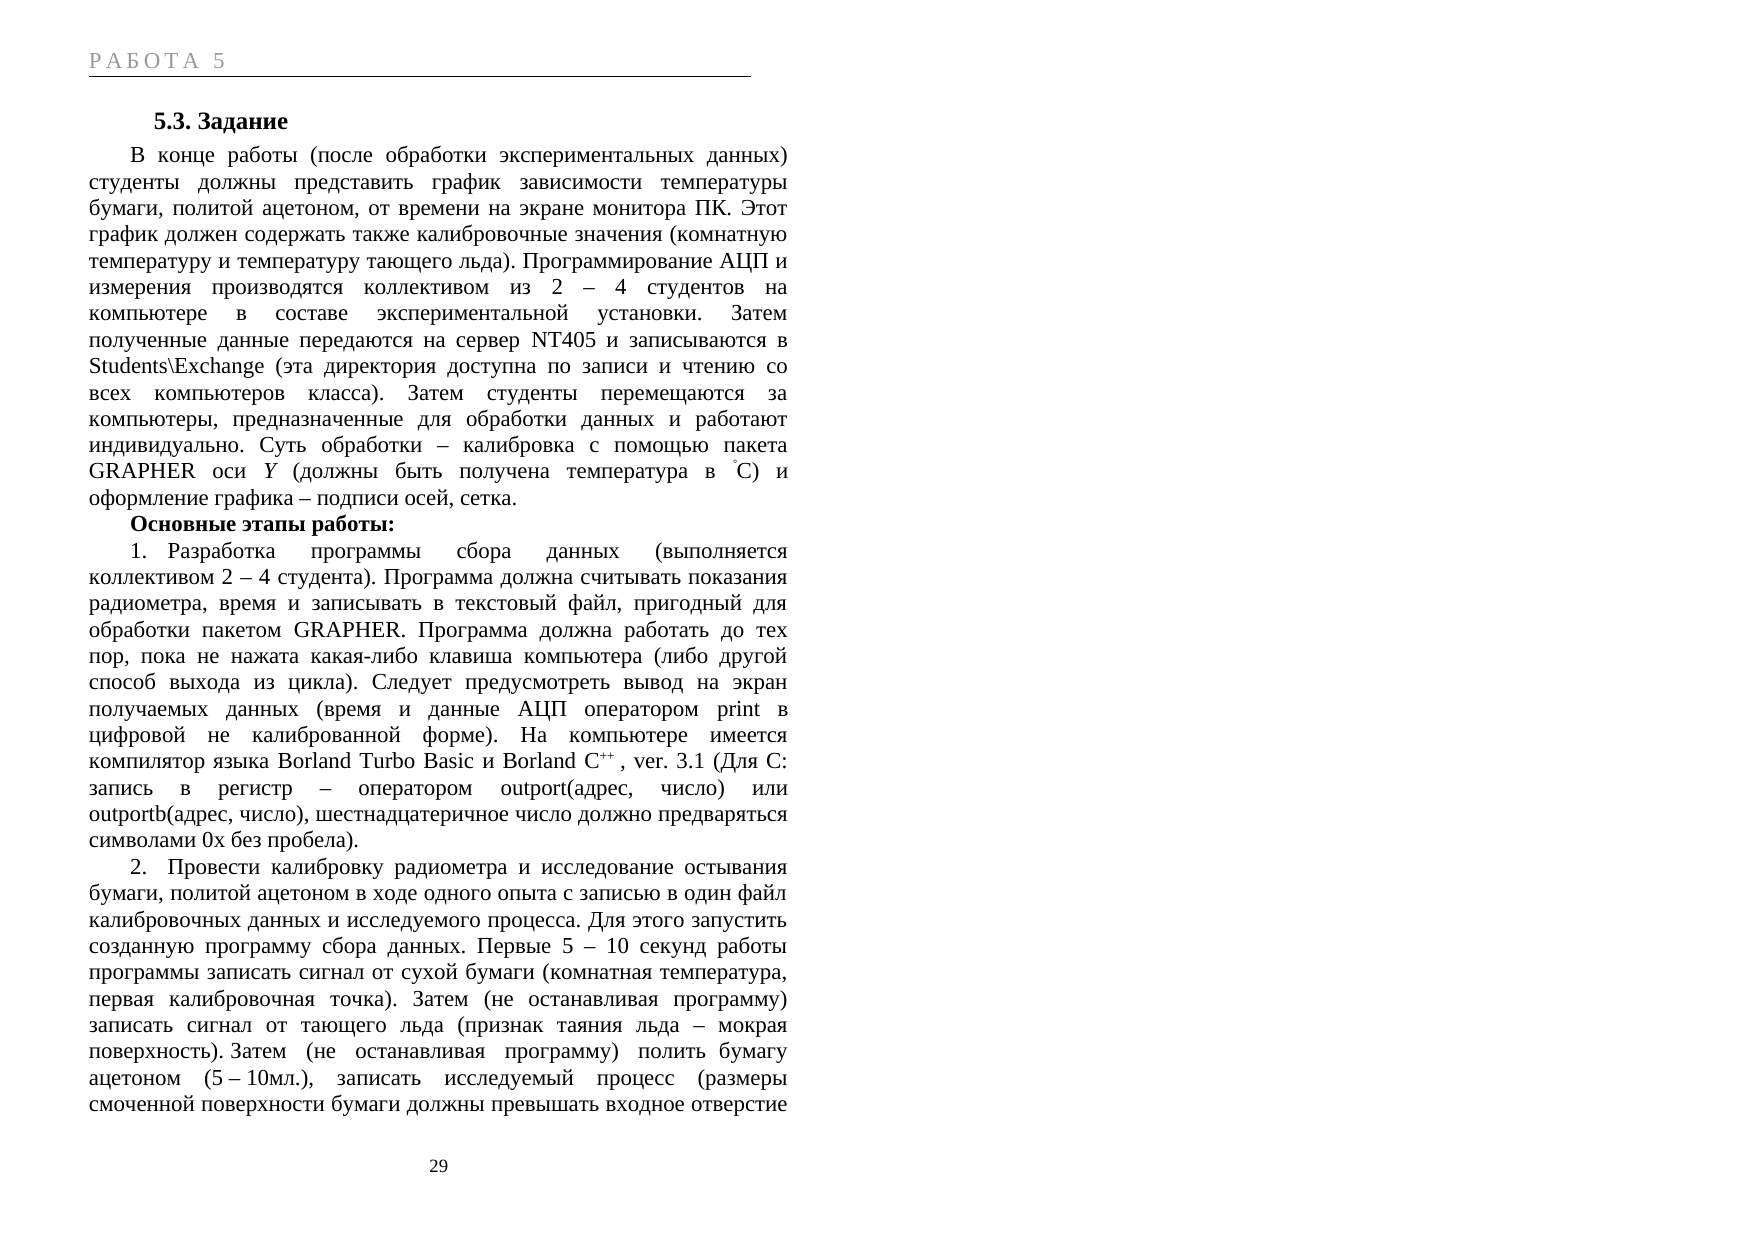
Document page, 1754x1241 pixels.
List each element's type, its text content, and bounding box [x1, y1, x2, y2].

list Провести калибровку радиометра и исследование остывания бумаги, политой ацетоном в ходе одного опыта с записью в один файл калибровочных данных и исследуемого процесса. Для этого запустить созданную программу сбора данных. Первые 5 – 10 секунд работы программы записать сигнал от сухой бумаги (комнатная температура, первая калибровочная точка). Затем (не останавливая программу) записать сигнал от тающего льда (признак таяния льда – мокрая поверхность). Затем (не останавливая программу) полить бумагу ацетоном (5 – 10мл.), записать исследуемый процесс (размеры смоченной поверхности бумаги должны превышать входное отверстие [89, 853, 788, 1116]
text Основные этапы работы: [89, 510, 788, 537]
text В конце работы (после обработки экспериментальных данных) студенты должны представить график зависимости температуры бумаги, политой ацетоном, от времени на экране монитора ПК. Этот график должен содержать также калибровочные значения (комнатную температуру и температуру тающего льда). Программирование АЦП и измерения производятся коллективом из 2 – 4 студентов на компьютере в составе экспериментальной установки. Затем полученные данные передаются на сервер NT405 и записываются в Students\Exchange (эта директория доступна по записи и чтению со всех компьютеров класса). Затем студенты перемещаются за компьютеры, предназначенные для обработки данных и работают индивидуально. Суть обработки – калибровка с помощью пакета GRAPHER оси Y (должны быть получена температура в С) и оформление графика – подписи осей, сетка. [89, 141, 788, 510]
list Разработка программы сбора данных (выполняется коллективом 2 – 4 студента). Программа должна считывать показания радиометра, время и записывать в текстовый файл, пригодный для обработки пакетом GRAPHER. Программа должна работать до тех пор, пока не нажата какая-либо клавиша компьютера (либо другой способ выхода из цикла). Следует предусмотреть вывод на экран получаемых данных (время и данные АЦП оператором print в цифровой не калиброванной форме). На компьютере имеется компилятор языка Borland Turbo Basic и Borland C++ , ver. 3.1 (Для С: запись в регистр – оператором outport(адрес, число) или outportb(адрес, число), шестнадцатеричное число должно предваряться символами 0x без пробела). [89, 537, 788, 853]
subtitle Задание [100, 106, 788, 135]
